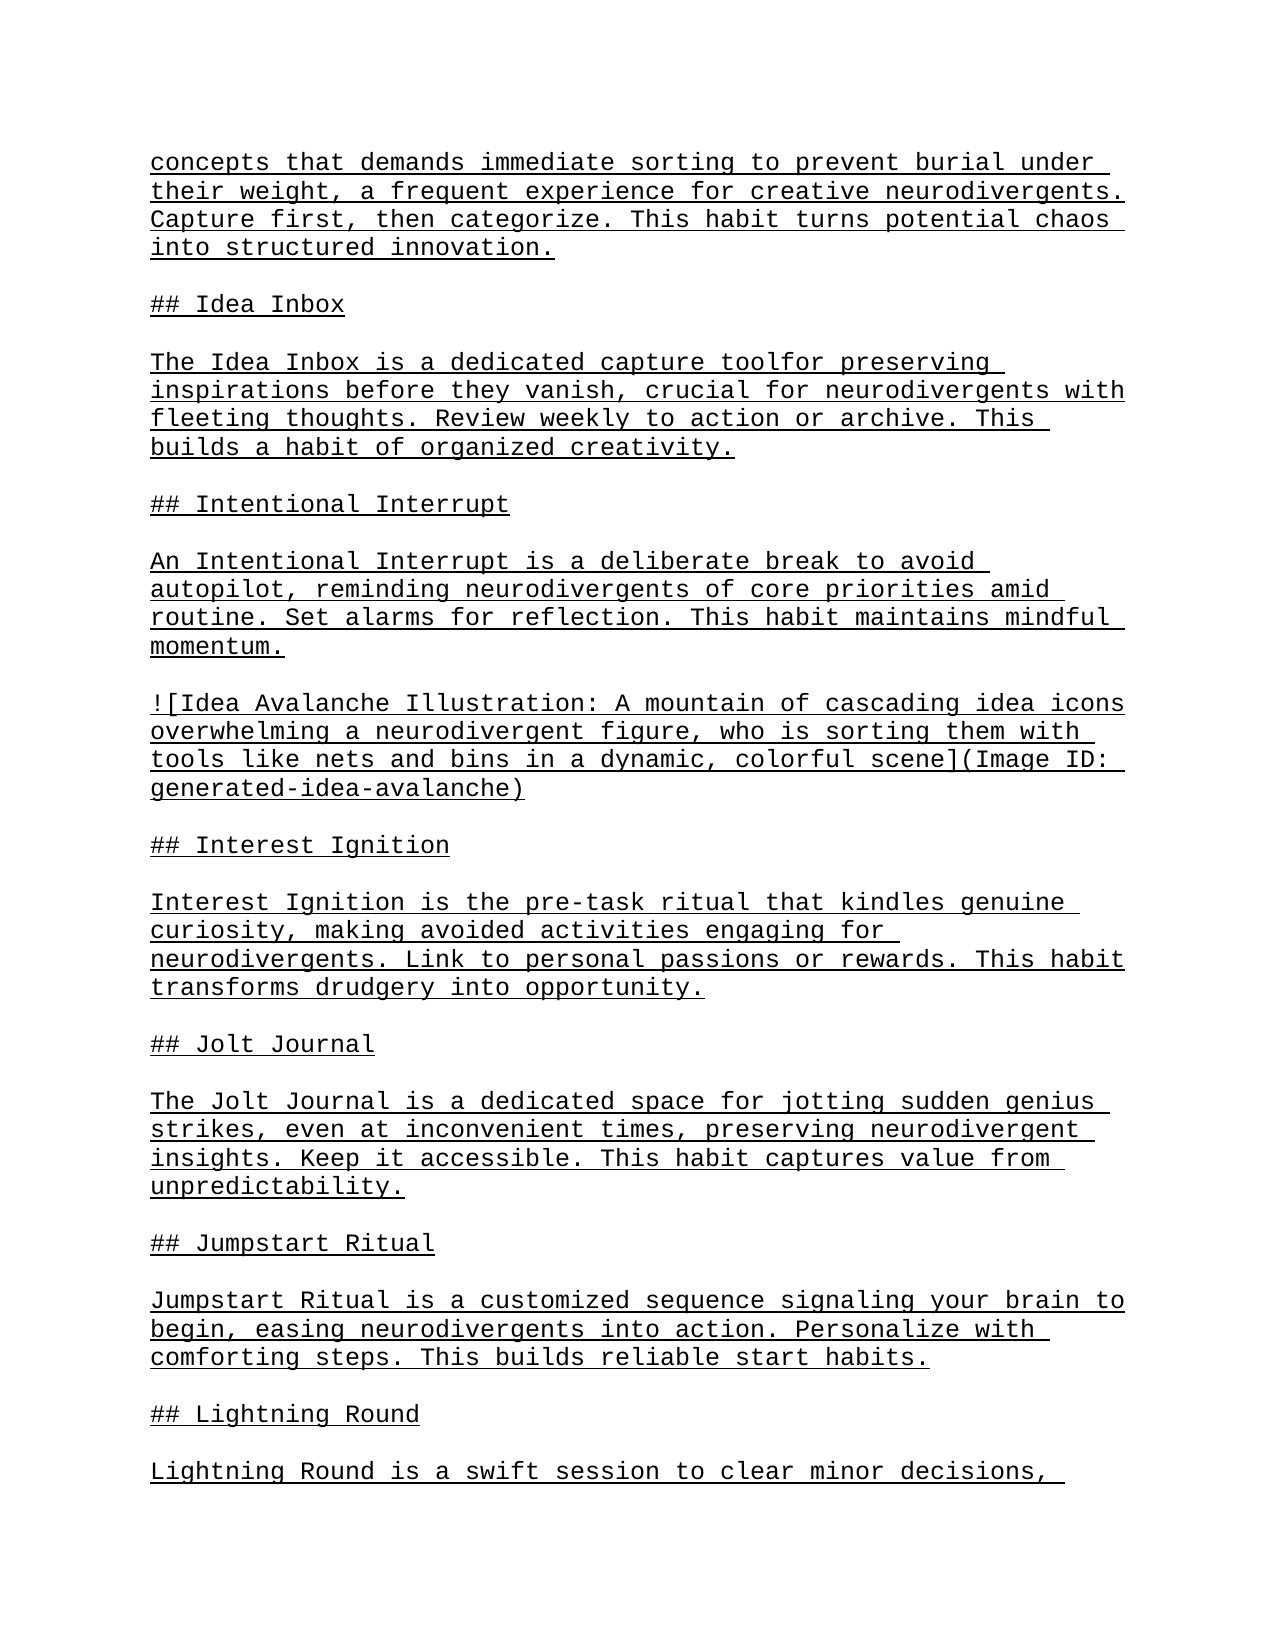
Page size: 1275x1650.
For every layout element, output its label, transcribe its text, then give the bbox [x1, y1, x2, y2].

text into structured innovation. [150, 231, 1125, 263]
text Interest Ignition is the pre-task ritual that kindles genuine curiosity, making avoided activities engaging for neurodivergents. Link to personal passions or rewards. This habit [150, 889, 1125, 969]
text momentum. [150, 630, 1125, 662]
text Jumpstart Ritual is a customized sequence signaling your brain to [150, 1288, 1125, 1311]
text An Intentional Interrupt is a deliberate break to avoid autopilot, reminding neurodivergents of core priorities amid routine. Set alarms for reflection. This habit maintains mindful [150, 548, 1125, 628]
text ## Jumpstart Ritual [150, 1231, 1125, 1259]
text ![Idea Avalanche Illustration: A mountain of cascading idea icons [150, 690, 1125, 714]
text generated-idea-avalanche) [150, 772, 1125, 804]
text transforms drudgery into opportunity. [150, 971, 1125, 1003]
text begin, easing neurodivergents into action. Personalize with comforting steps. This builds reliable start habits. [150, 1313, 1125, 1373]
text fleeting thoughts. Review weekly to action or archive. This builds a habit of organized creativity. [150, 402, 1125, 462]
text ## Interest Ignition [150, 832, 1125, 861]
text concepts that demands immediate sorting to prevent burial under their weight, a frequent experience for creative neurodivergents. [150, 150, 1125, 201]
text ## Jolt Journal [150, 1032, 1125, 1060]
text overwhelming a neurodivergent figure, who is sorting them with tools like nets and bins in a dynamic, colorful scene](Image ID: [150, 715, 1125, 770]
text ## Idea Inbox [150, 292, 1125, 320]
text Lightning Round is a swift session to clear minor decisions, [150, 1459, 1125, 1487]
text ## Lightning Round [150, 1402, 1125, 1430]
text Capture first, then categorize. This habit turns potential chaos [150, 203, 1125, 230]
text The Jolt Journal is a dedicated space for jotting sudden genius strikes, even at inconvenient times, preserving neurodivergent insights. Keep it accessible. This habit captures value from unpredictability. [150, 1089, 1125, 1202]
text ## Intentional Interrupt [150, 491, 1125, 519]
text The Idea Inbox is a dedicated capture toolfor preserving inspirations before they vanish, crucial for neurodivergents with [150, 349, 1125, 401]
